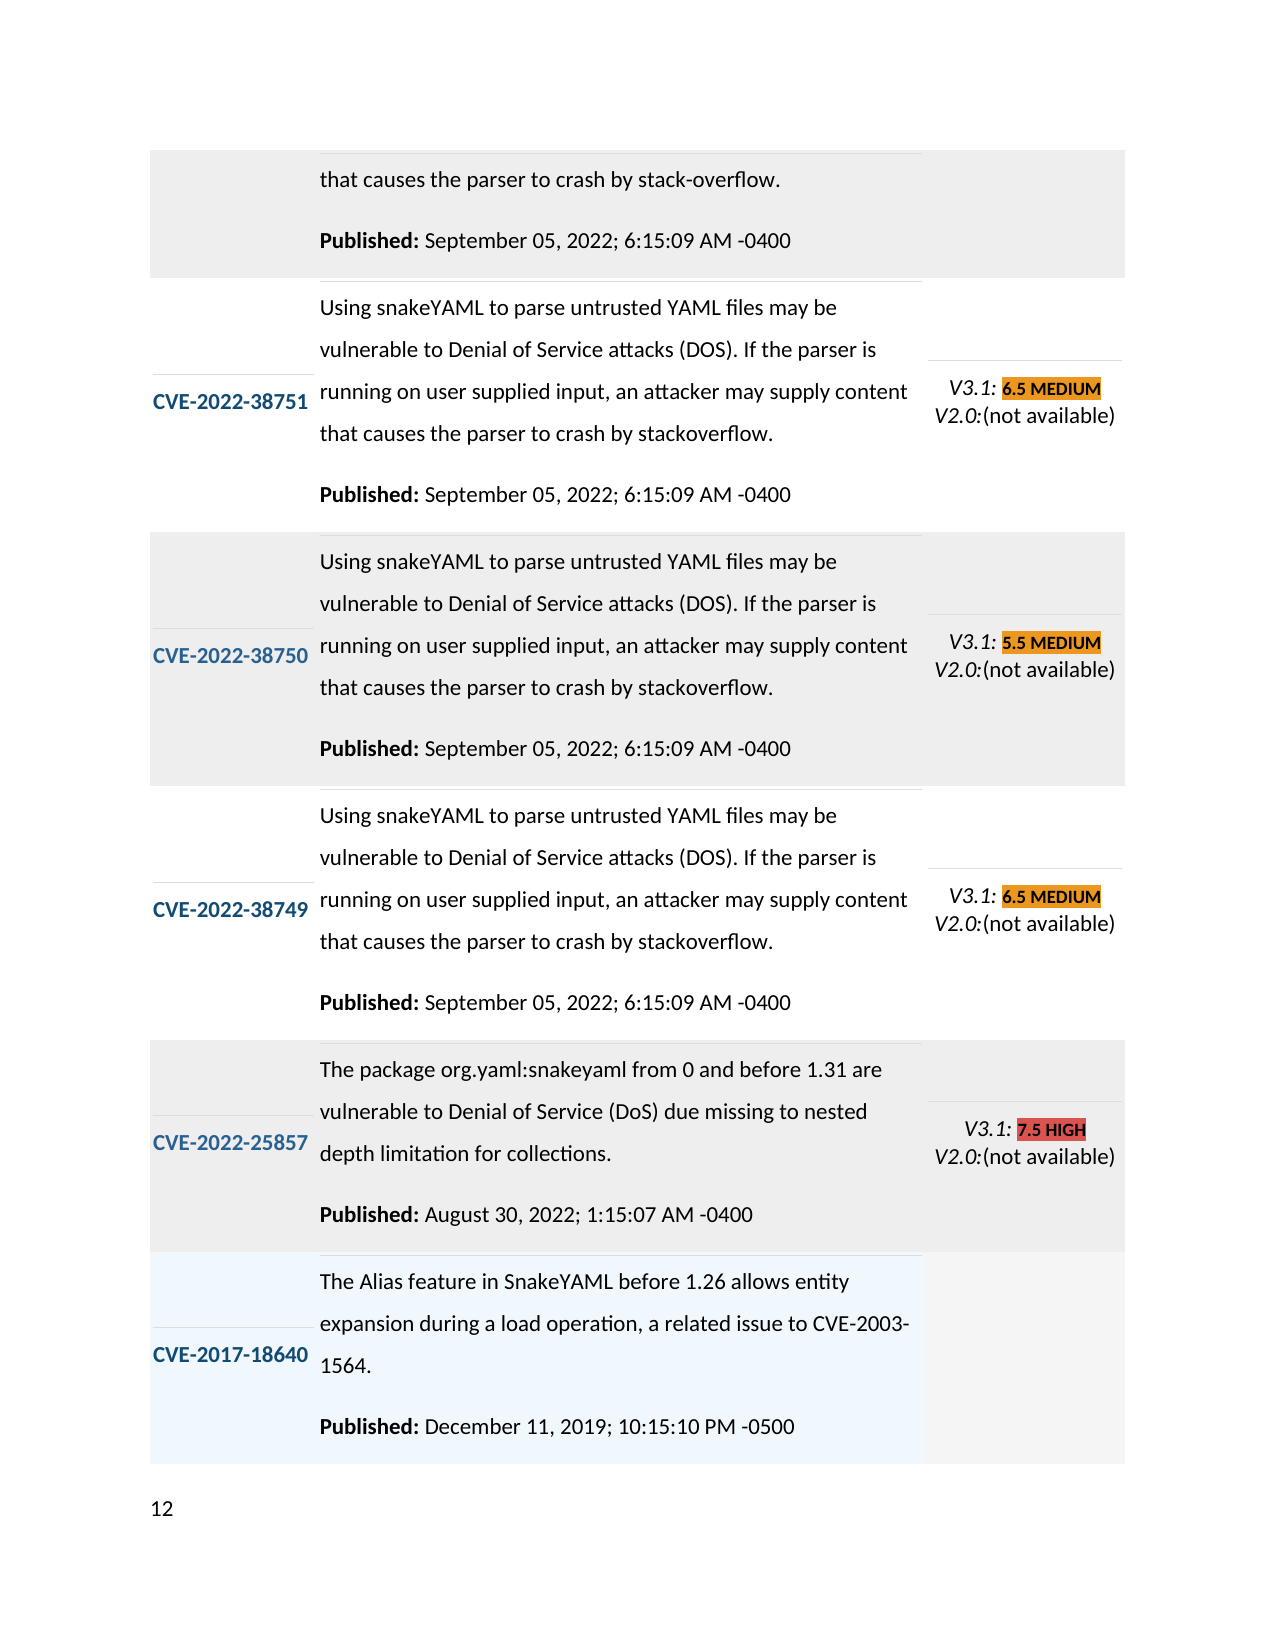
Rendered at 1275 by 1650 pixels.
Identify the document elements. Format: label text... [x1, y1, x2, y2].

table_cell V3.1: 6.5 MEDIUM V2.0:(not available) [925, 786, 1125, 1040]
table_cell CVE-2022-38751 [150, 278, 317, 532]
table_cell that causes the parser to crash by stack-overflow. Published: September 05, 2022; 6:15:09 AM -0400 [317, 150, 925, 278]
table_cell [150, 150, 317, 278]
table_cell V3.1: 6.5 MEDIUM V2.0:(not available) [925, 278, 1125, 532]
table_cell [925, 1252, 1125, 1464]
table_cell CVE-2022-38749 [150, 786, 317, 1040]
table_cell [925, 150, 1125, 278]
table_cell V3.1: 5.5 MEDIUM V2.0:(not available) [925, 532, 1125, 786]
table_cell The package org.yaml:snakeyaml from 0 and before 1.31 are vulnerable to Denial of Service (DoS) due missing to nested depth limitation for collections. Published: August 30, 2022; 1:15:07 AM -0400 [317, 1040, 925, 1252]
table_cell V3.1: 7.5 HIGH V2.0:(not available) [925, 1040, 1125, 1252]
table_cell The Alias feature in SnakeYAML before 1.26 allows entity expansion during a load operation, a related issue to CVE-2003-1564. Published: December 11, 2019; 10:15:10 PM -0500 [317, 1252, 925, 1464]
table_cell CVE-2017-18640 [150, 1252, 317, 1464]
table_cell Using snakeYAML to parse untrusted YAML files may be vulnerable to Denial of Service attacks (DOS). If the parser is running on user supplied input, an attacker may supply content that causes the parser to crash by stackoverflow. Published: September 05, 2022; 6:15:09 AM -0400 [317, 532, 925, 786]
table_cell Using snakeYAML to parse untrusted YAML files may be vulnerable to Denial of Service attacks (DOS). If the parser is running on user supplied input, an attacker may supply content that causes the parser to crash by stackoverflow. Published: September 05, 2022; 6:15:09 AM -0400 [317, 786, 925, 1040]
table_cell CVE-2022-38750 [150, 532, 317, 786]
table_cell Using snakeYAML to parse untrusted YAML files may be vulnerable to Denial of Service attacks (DOS). If the parser is running on user supplied input, an attacker may supply content that causes the parser to crash by stackoverflow. Published: September 05, 2022; 6:15:09 AM -0400 [317, 278, 925, 532]
table_cell CVE-2022-25857 [150, 1040, 317, 1252]
